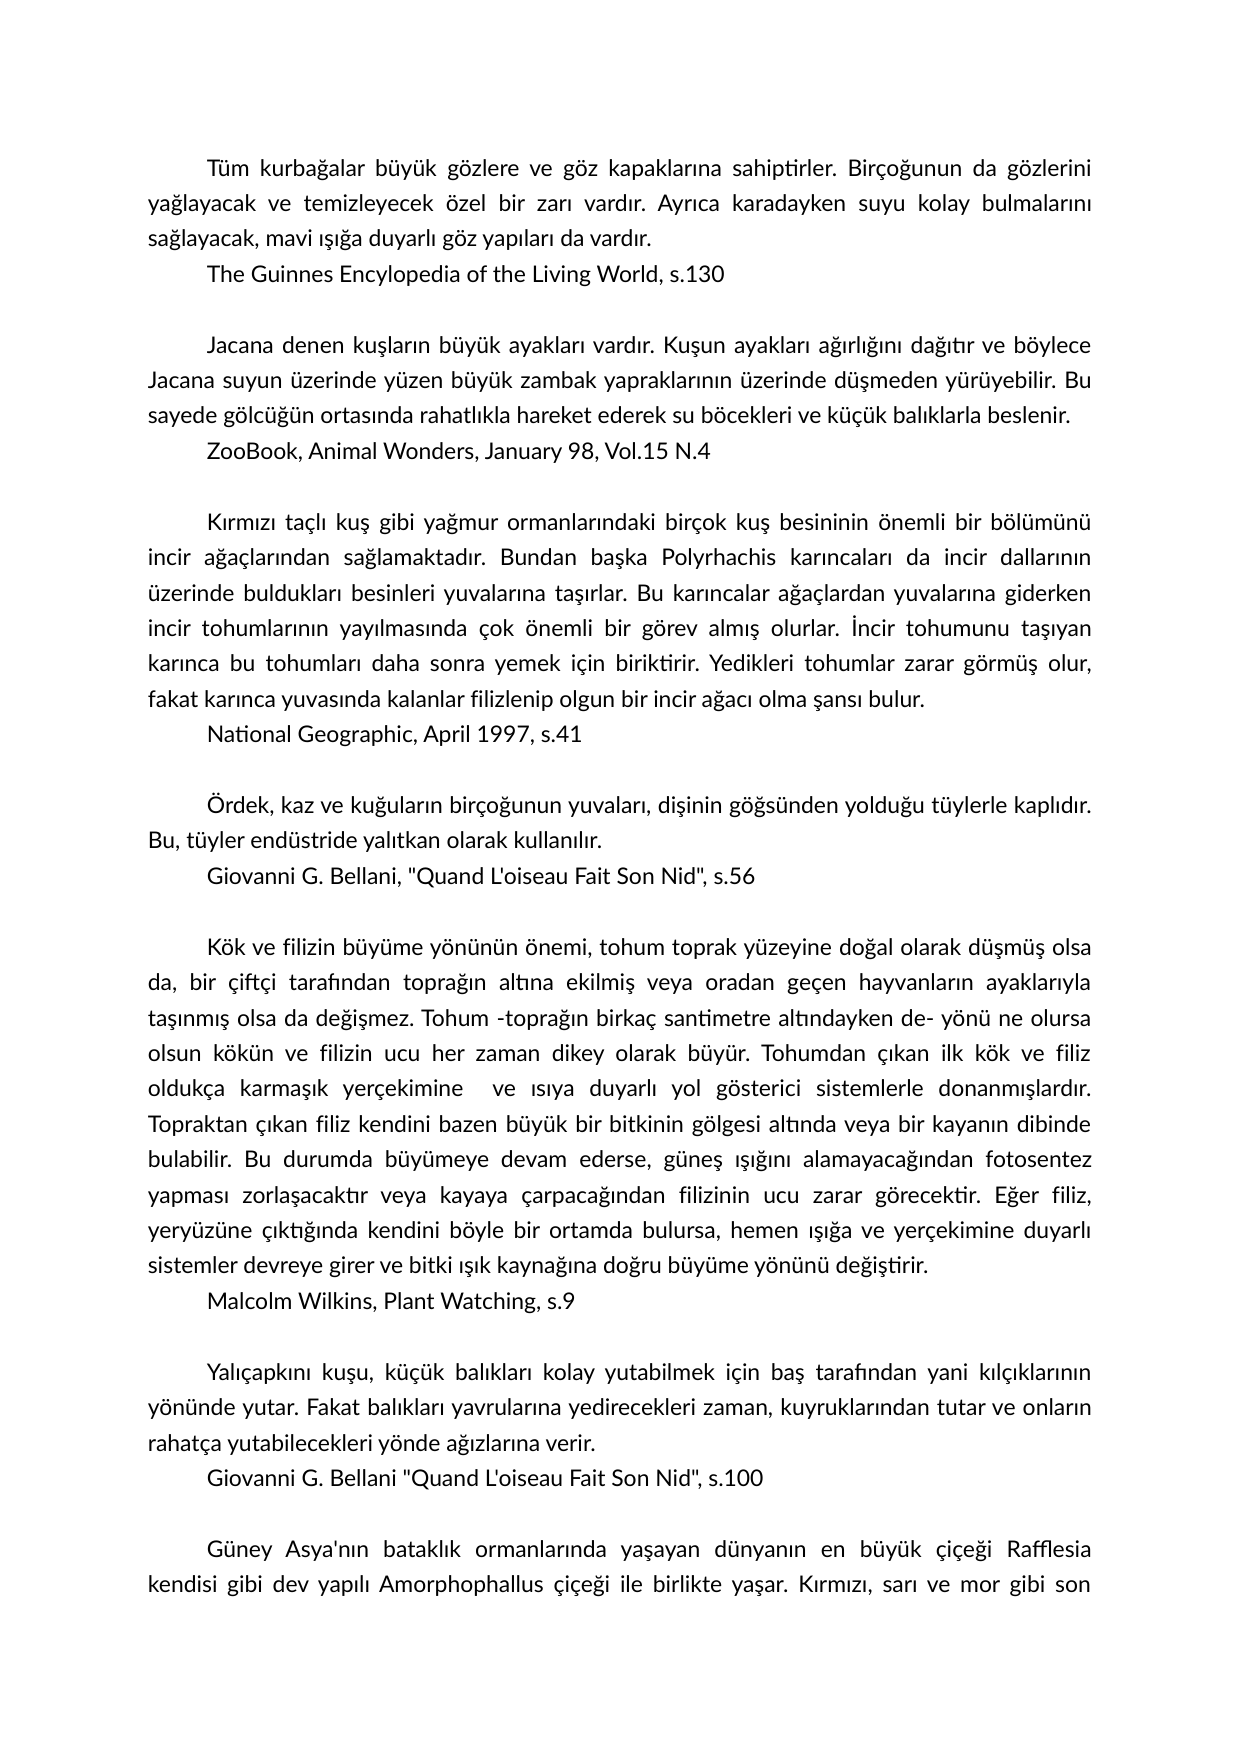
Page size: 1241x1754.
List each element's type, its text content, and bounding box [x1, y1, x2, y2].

text Tüm kurbağalar büyük gözlere ve göz kapaklarına sahiptirler. Birçoğunun da gözlerini yağlayacak ve temizleyecek özel bir zarı vardır. Ayrıca karadayken suyu kolay bulmalarını sağlayacak, mavi ışığa duyarlı göz yapıları da vardır. [148, 148, 1093, 254]
text Giovanni G. Bellani, "Quand L'oiseau Fait Son Nid", s.56 [148, 856, 1093, 891]
text Kök ve filizin büyüme yönünün önemi, tohum toprak yüzeyine doğal olarak düşmüş olsa da, bir çiftçi tarafından toprağın altına ekilmiş veya oradan geçen hayvanların ayaklarıyla taşınmış olsa da değişmez. Tohum -toprağın birkaç santimetre altındayken de- yönü ne olursa olsun kökün ve filizin ucu her zaman dikey olarak büyür. Tohumdan çıkan ilk kök ve filiz oldukça karmaşık yerçekimine ve ısıya duyarlı yol gösterici sistemlerle donanmışlardır. Topraktan çıkan filiz kendini bazen büyük bir bitkinin gölgesi altında veya bir kayanın dibinde bulabilir. Bu durumda büyümeye devam ederse, güneş ışığını alamayacağından fotosentez yapması zorlaşacaktır veya kayaya çarpacağından filizinin ucu zarar görecektir. Eğer filiz, yeryüzüne çıktığında kendini böyle bir ortamda bulursa, hemen ışığa ve yerçekimine duyarlı sistemler devreye girer ve bitki ışık kaynağına doğru büyüme yönünü değiştirir. [148, 927, 1093, 1281]
text Yalıçapkını kuşu, küçük balıkları kolay yutabilmek için baş tarafından yani kılçıklarının yönünde yutar. Fakat balıkları yavrularına yedirecekleri zaman, kuyruklarından tutar ve onların rahatça yutabilecekleri yönde ağızlarına verir. [148, 1352, 1093, 1458]
text Güney Asya'nın bataklık ormanlarında yaşayan dünyanın en büyük çiçeği Rafflesia kendisi gibi dev yapılı Amorphophallus çiçeği ile birlikte yaşar. Kırmızı, sarı ve mor gibi son [148, 1529, 1093, 1600]
text Giovanni G. Bellani "Quand L'oiseau Fait Son Nid", s.100 [148, 1458, 1093, 1493]
text ZooBook, Animal Wonders, January 98, Vol.15 N.4 [148, 431, 1093, 466]
text Jacana denen kuşların büyük ayakları vardır. Kuşun ayakları ağırlığını dağıtır ve böylece Jacana suyun üzerinde yüzen büyük zambak yapraklarının üzerinde düşmeden yürüyebilir. Bu sayede gölcüğün ortasında rahatlıkla hareket ederek su böcekleri ve küçük balıklarla beslenir. [148, 325, 1093, 431]
text Ördek, kaz ve kuğuların birçoğunun yuvaları, dişinin göğsünden yolduğu tüylerle kaplıdır. Bu, tüyler endüstride yalıtkan olarak kullanılır. [148, 785, 1093, 856]
text National Geographic, April 1997, s.41 [148, 714, 1093, 750]
text Kırmızı taçlı kuş gibi yağmur ormanlarındaki birçok kuş besininin önemli bir bölümünü incir ağaçlarından sağlamaktadır. Bundan başka Polyrhachis karıncaları da incir dallarının üzerinde buldukları besinleri yuvalarına taşırlar. Bu karıncalar ağaçlardan yuvalarına giderken incir tohumlarının yayılmasında çok önemli bir görev almış olurlar. İncir tohumunu taşıyan karınca bu tohumları daha sonra yemek için biriktirir. Yedikleri tohumlar zarar görmüş olur, fakat karınca yuvasında kalanlar filizlenip olgun bir incir ağacı olma şansı bulur. [148, 502, 1093, 714]
text Malcolm Wilkins, Plant Watching, s.9 [148, 1281, 1093, 1316]
text The Guinnes Encylopedia of the Living World, s.130 [148, 254, 1093, 289]
